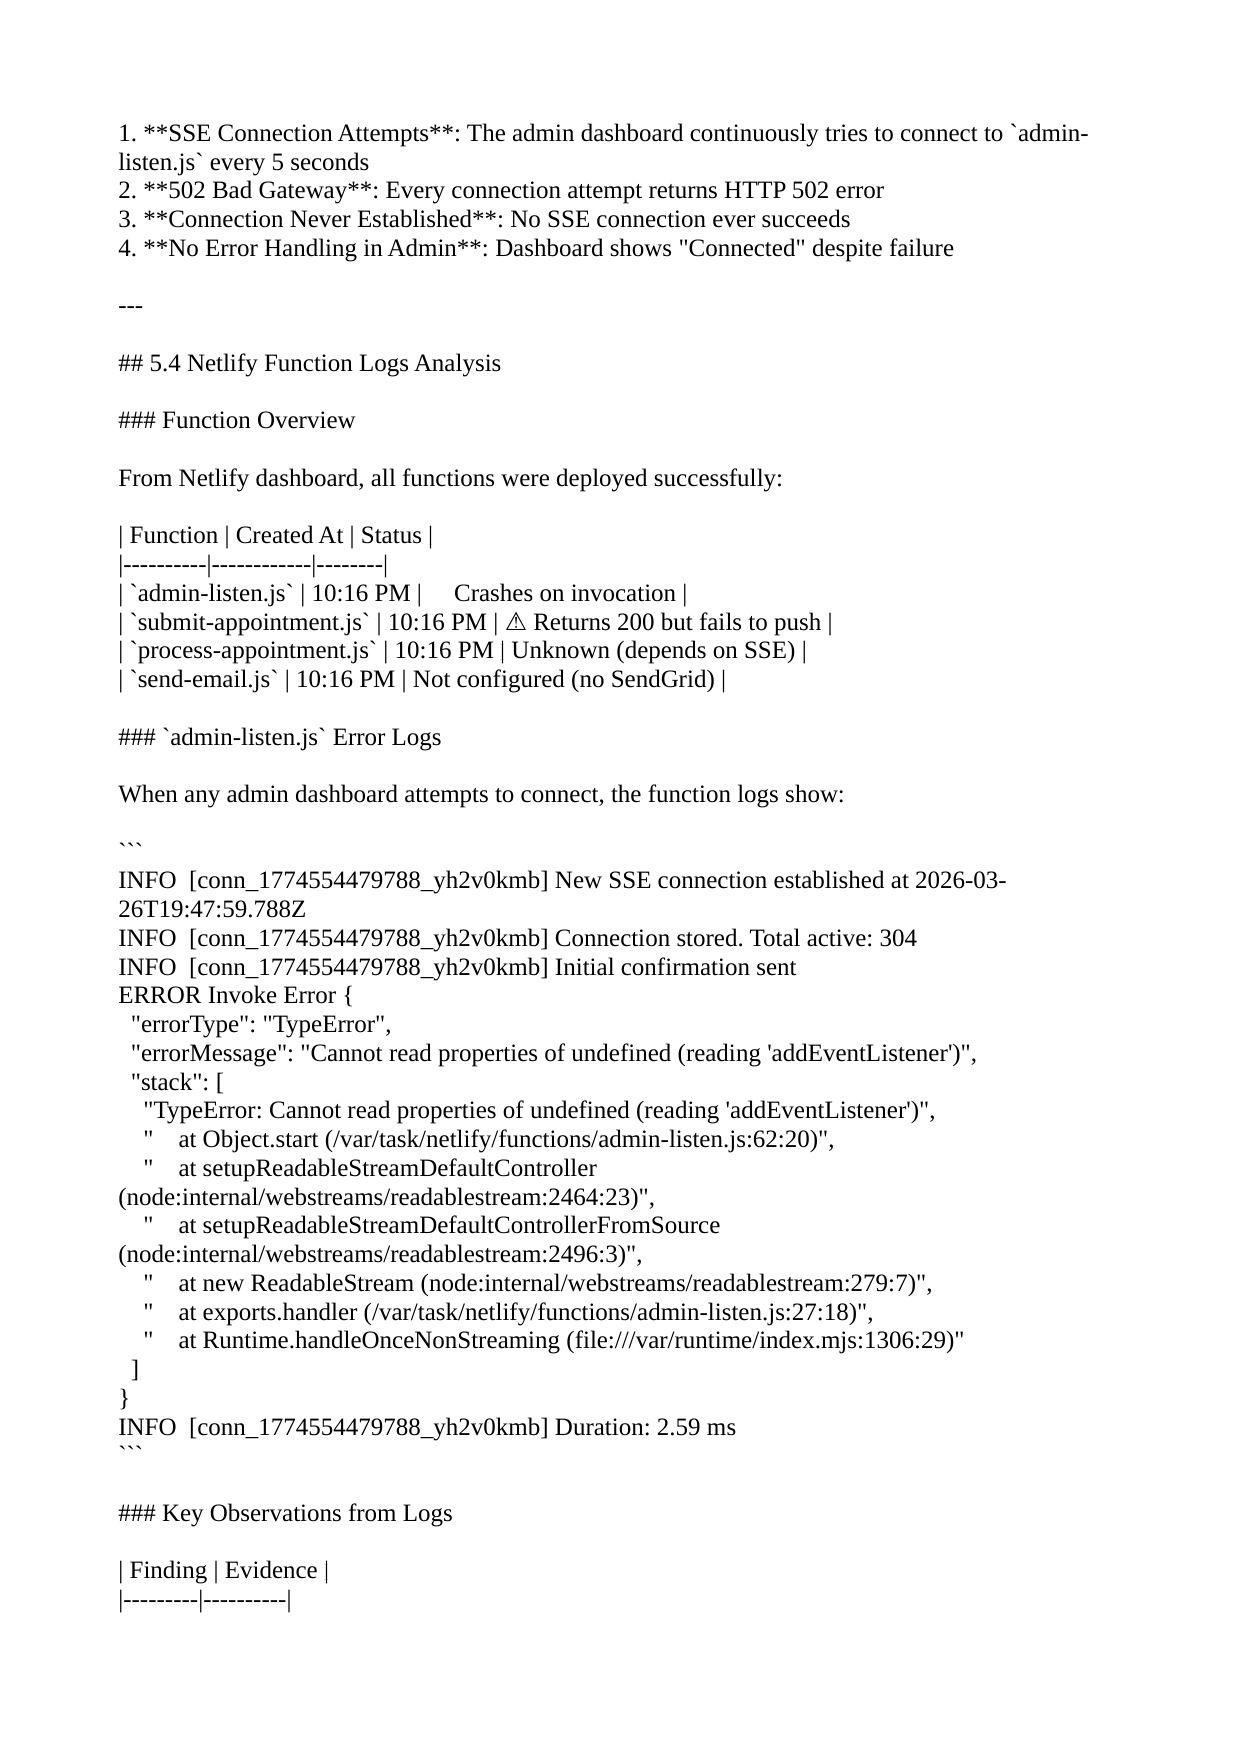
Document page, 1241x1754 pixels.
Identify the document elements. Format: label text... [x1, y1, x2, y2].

text ] [118, 1354, 1122, 1383]
text " at new ReadableStream (node:internal/webstreams/readablestream:279:7)", [118, 1268, 1122, 1297]
text ### `admin-listen.js` Error Logs [118, 722, 1122, 751]
text 1. **SSE Connection Attempts**: The admin dashboard continuously tries to connect to `admin-listen.js` every 5 seconds [118, 118, 1122, 176]
text " at Object.start (/var/task/netlify/functions/admin-listen.js:62:20)", [118, 1124, 1122, 1153]
text " at setupReadableStreamDefaultControllerFromSource (node:internal/webstreams/readablestream:2496:3)", [118, 1211, 1122, 1268]
text " at setupReadableStreamDefaultController (node:internal/webstreams/readablestream:2464:23)", [118, 1153, 1122, 1211]
text INFO [conn_1774554479788_yh2v0kmb] New SSE connection established at 2026-03-26T19:47:59.788Z [118, 866, 1122, 923]
text --- [118, 291, 1122, 319]
text "stack": [ [118, 1067, 1122, 1096]
text ## 5.4 Netlify Function Logs Analysis [118, 348, 1122, 377]
text 3. **Connection Never Established**: No SSE connection ever succeeds [118, 204, 1122, 233]
text " at Runtime.handleOnceNonStreaming (file:///var/runtime/index.mjs:1306:29)" [118, 1326, 1122, 1354]
text " at exports.handler (/var/task/netlify/functions/admin-listen.js:27:18)", [118, 1297, 1122, 1326]
text 2. **502 Bad Gateway**: Every connection attempt returns HTTP 502 error [118, 176, 1122, 204]
text 4. **No Error Handling in Admin**: Dashboard shows "Connected" despite failure [118, 233, 1122, 262]
text INFO [conn_1774554479788_yh2v0kmb] Initial confirmation sent [118, 952, 1122, 981]
text ### Key Observations from Logs [118, 1498, 1122, 1527]
text |----------|------------|--------| [118, 549, 1122, 578]
text "errorType": "TypeError", [118, 1009, 1122, 1038]
text ``` [118, 837, 1122, 866]
text INFO [conn_1774554479788_yh2v0kmb] Duration: 2.59 ms [118, 1412, 1122, 1441]
text When any admin dashboard attempts to connect, the function logs show: [118, 779, 1122, 808]
text ERROR Invoke Error { [118, 981, 1122, 1009]
text } [118, 1383, 1122, 1412]
text | `admin-listen.js` | 10:16 PM | ❌ Crashes on invocation | [118, 578, 1122, 607]
text | Finding | Evidence | [118, 1556, 1122, 1584]
text | `send-email.js` | 10:16 PM | Not configured (no SendGrid) | [118, 664, 1122, 693]
text "errorMessage": "Cannot read properties of undefined (reading 'addEventListener')", [118, 1038, 1122, 1067]
text "TypeError: Cannot read properties of undefined (reading 'addEventListener')", [118, 1096, 1122, 1124]
text INFO [conn_1774554479788_yh2v0kmb] Connection stored. Total active: 304 [118, 923, 1122, 952]
text ### Function Overview [118, 406, 1122, 434]
text | Function | Created At | Status | [118, 521, 1122, 549]
text | `process-appointment.js` | 10:16 PM | Unknown (depends on SSE) | [118, 636, 1122, 664]
text |---------|----------| [118, 1584, 1122, 1613]
text From Netlify dashboard, all functions were deployed successfully: [118, 463, 1122, 492]
text ``` [118, 1441, 1122, 1469]
text | `submit-appointment.js` | 10:16 PM | ⚠️ Returns 200 but fails to push | [118, 607, 1122, 636]
